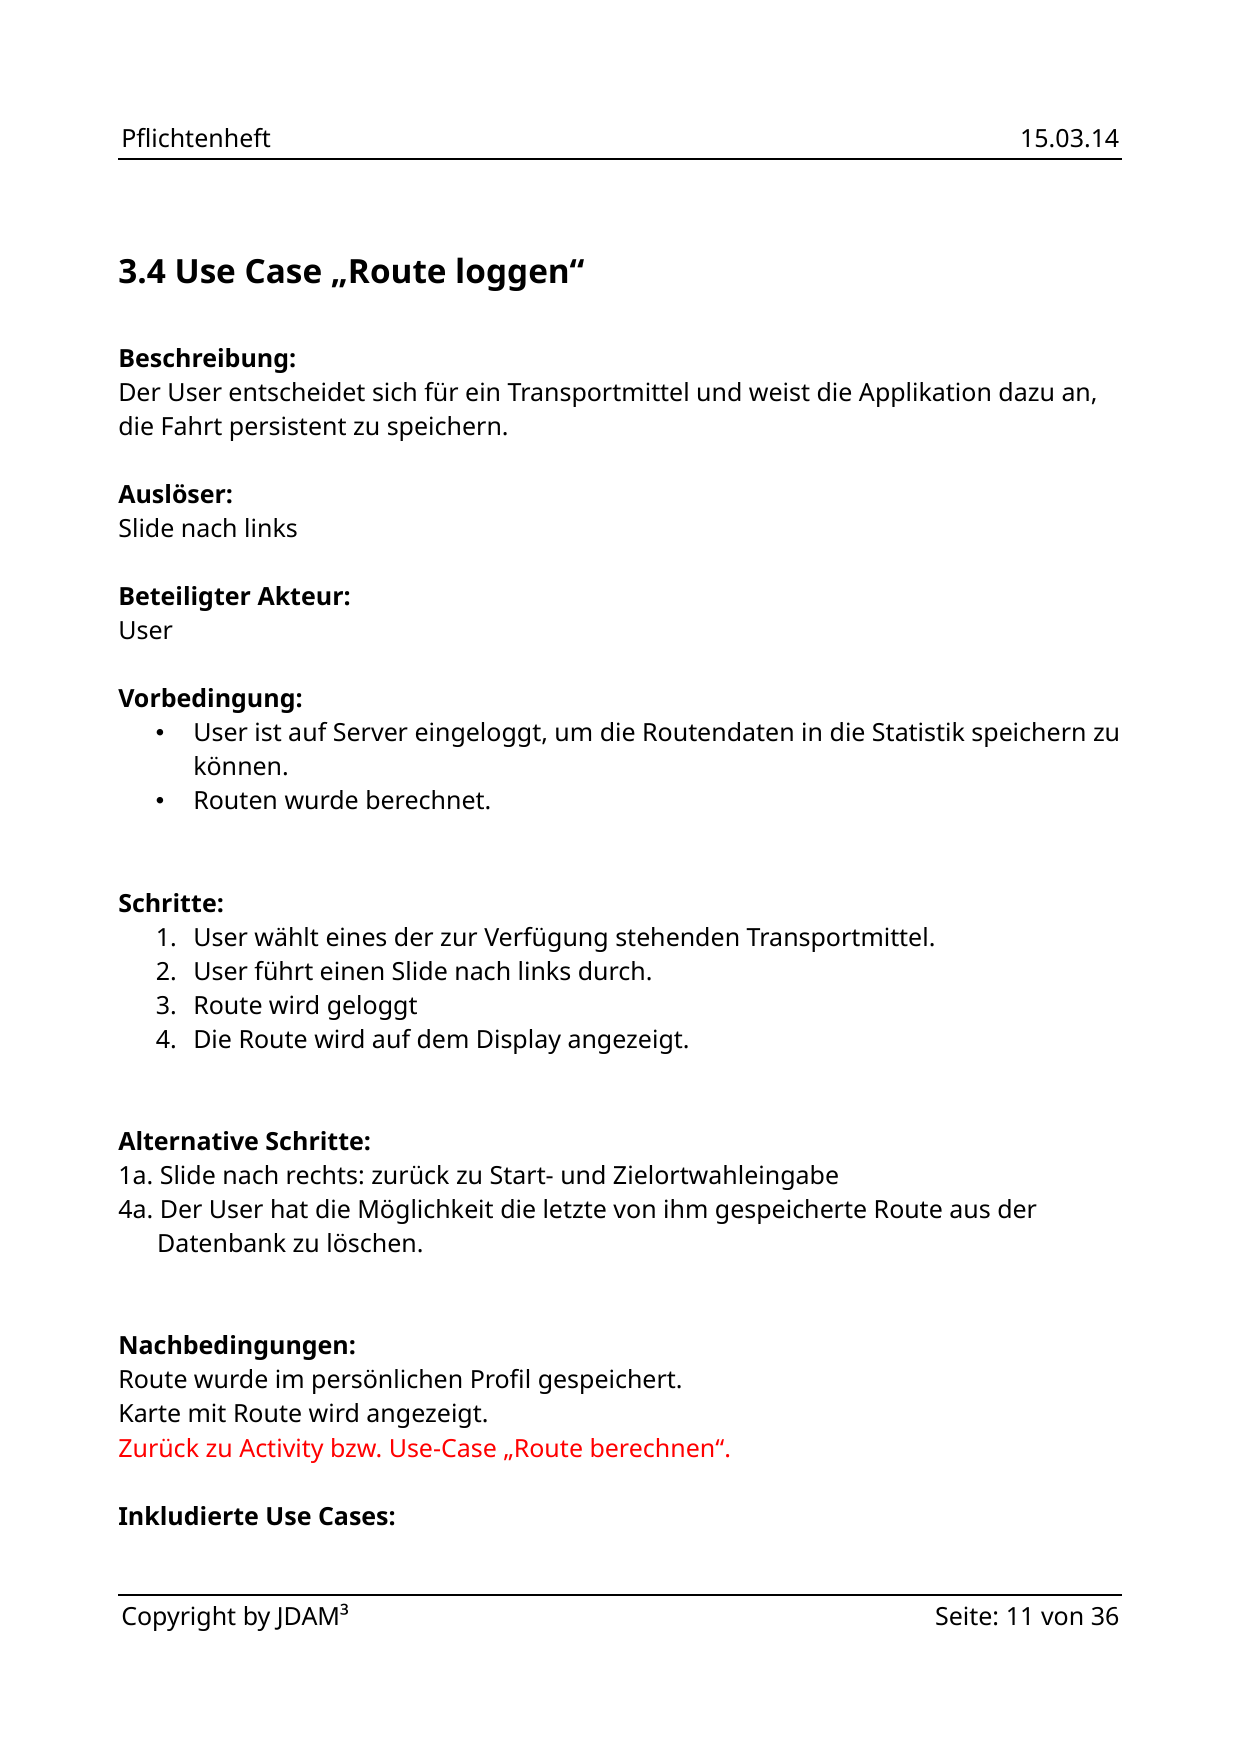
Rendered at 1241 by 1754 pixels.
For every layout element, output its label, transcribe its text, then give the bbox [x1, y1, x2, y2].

text 1a. Slide nach rechts: zurück zu Start- und Zielortwahleingabe [118, 1158, 1122, 1192]
text Datenbank zu löschen. [118, 1226, 1122, 1260]
text 4a. Der User hat die Möglichkeit die letzte von ihm gespeicherte Route aus der [118, 1192, 1122, 1226]
list User wählt eines der zur Verfügung stehenden Transportmittel. [156, 919, 1122, 953]
text User [118, 613, 1122, 647]
text Route wurde im persönlichen Profil gespeichert. [118, 1362, 1122, 1396]
text Nachbedingungen: [118, 1328, 1122, 1362]
list Routen wurde berechnet. [156, 783, 1122, 817]
text Schritte: [118, 885, 1122, 919]
subtitle 3.4 Use Case „Route loggen“ [118, 248, 1122, 294]
text Zurück zu Activity bzw. Use-Case „Route berechnen“. [118, 1430, 1122, 1464]
list Die Route wird auf dem Display angezeigt. [156, 1021, 1122, 1056]
text Der User entscheidet sich für ein Transportmittel und weist die Applikation dazu an, die Fahrt persistent zu speichern. [118, 374, 1122, 442]
list User führt einen Slide nach links durch. [156, 953, 1122, 987]
list User ist auf Server eingeloggt, um die Routendaten in die Statistik speichern zu können. [156, 715, 1122, 783]
text Beschreibung: [118, 340, 1122, 374]
text Beteiligter Akteur: [118, 579, 1122, 613]
text Inkludierte Use Cases: [118, 1498, 1122, 1532]
text Karte mit Route wird angezeigt. [118, 1396, 1122, 1430]
text Vorbedingung: [118, 681, 1122, 715]
list Route wird geloggt [156, 987, 1122, 1021]
text Slide nach links [118, 511, 1122, 544]
text Alternative Schritte: [118, 1124, 1122, 1158]
text Auslöser: [118, 476, 1122, 511]
